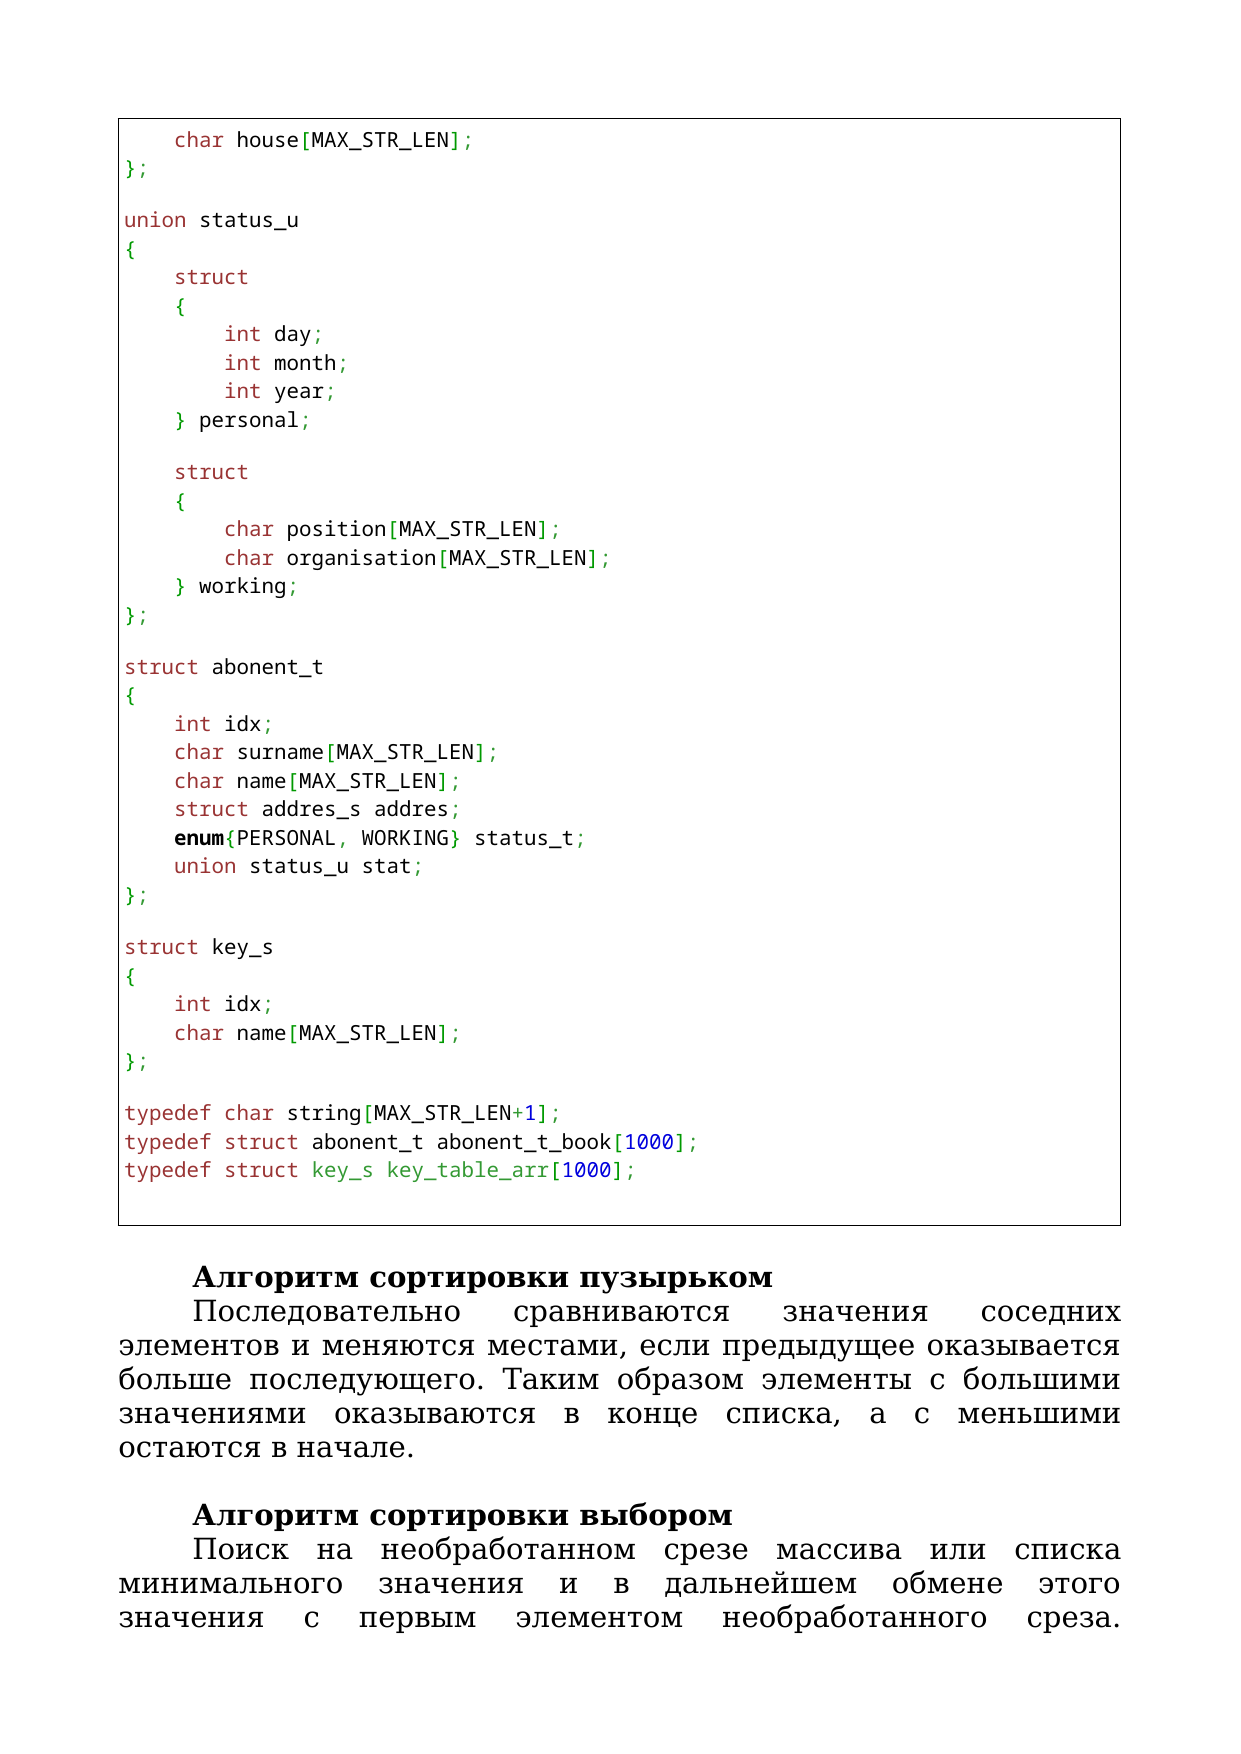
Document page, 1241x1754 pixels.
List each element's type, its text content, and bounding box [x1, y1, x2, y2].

text Последовательно сравниваются значения соседних элементов и меняются местами, если предыдущее оказывается больше последующего. Таким образом элементы с большими значениями оказываются в конце списка, а с меньшими остаются в начале. [118, 1294, 1122, 1464]
text Поиск на необработанном срезе массива или списка минимального значения и в дальнейшем обмене этого значения с первым элементом необработанного среза. [118, 1532, 1122, 1634]
text Алгоритм сортировки пузырьком [118, 1260, 1122, 1294]
table_header char house[MAX_STR_LEN]; }; union status_u { struct { int day; int month; int year; } personal; struct { char position[MAX_STR_LEN]; char organisation[MAX_STR_LEN]; } working; }; struct abonent_t { int idx; char surname[MAX_STR_LEN]; char name[MAX_STR_LEN]; struct addres_s addres; enum{PERSONAL, WORKING} status_t; union status_u stat; }; struct key_s { int idx; char name[MAX_STR_LEN]; }; typedef char string[MAX_STR_LEN+1]; typedef struct abonent_t abonent_t_book[1000]; typedef struct key_s key_table_arr[1000]; [119, 119, 1120, 1225]
text Алгоритм сортировки выбором [118, 1498, 1122, 1532]
